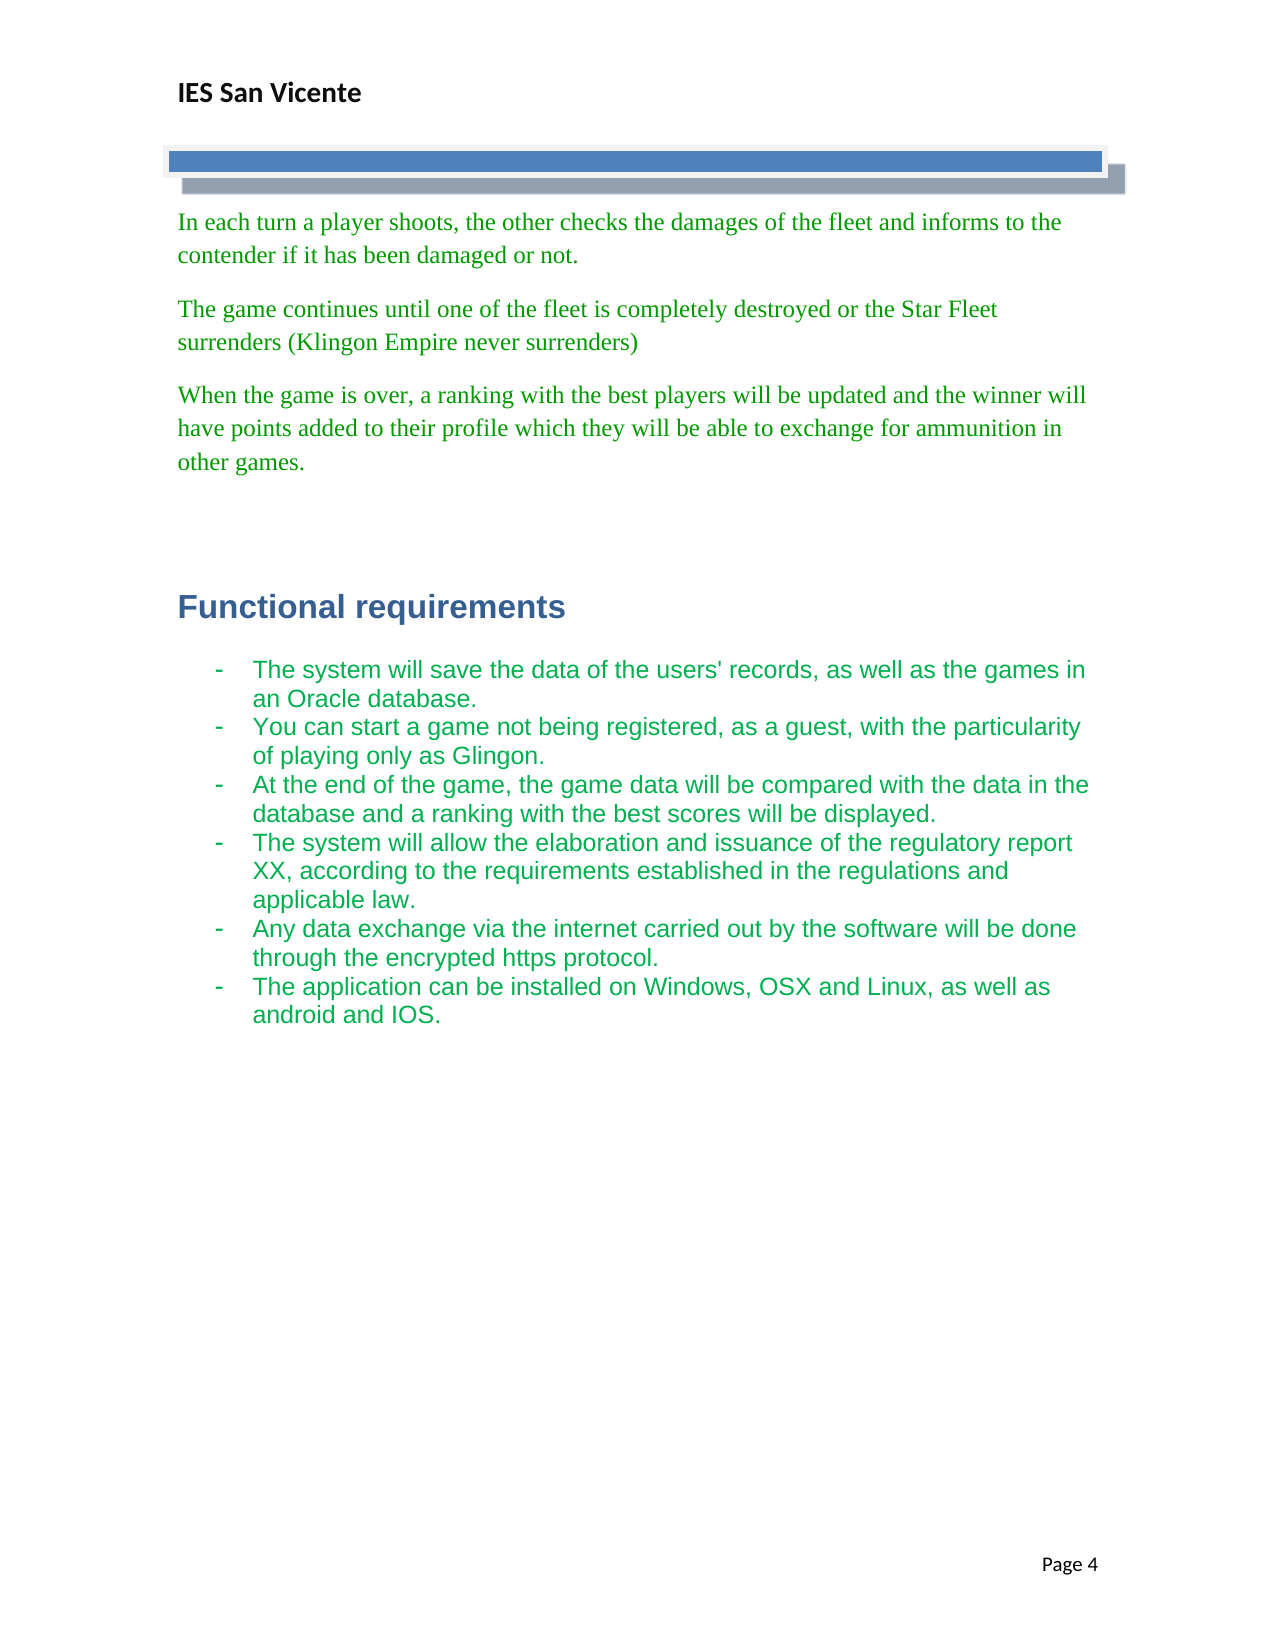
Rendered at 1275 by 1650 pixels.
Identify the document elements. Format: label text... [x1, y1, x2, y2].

list Any data exchange via the internet carried out by the software will be done through the encrypted https protocol. [215, 914, 1098, 971]
list The system will allow the elaboration and issuance of the regulatory report XX, according to the requirements established in the regulations and applicable law. [215, 827, 1098, 914]
list The application can be installed on Windows, OSX and Linux, as well as android and IOS. [215, 971, 1098, 1029]
list At the end of the game, the game data will be compared with the data in the database and a ranking with the best scores will be displayed. [215, 770, 1098, 827]
text In each turn a player shoots, the other checks the damages of the fleet and informs to the contender if it has been damaged or not. [177, 207, 1098, 268]
list You can start a game not being registered, as a guest, with the particularity of playing only as Glingon. [215, 712, 1098, 770]
text When the game is over, a ranking with the best players will be updated and the winner will have points added to their profile which they will be able to exchange for ammunition in other games. [177, 381, 1098, 475]
subtitle Functional requirements [177, 587, 1098, 626]
list The system will save the data of the users' records, as well as the games in an Oracle database. [215, 655, 1098, 712]
text The game continues until one of the fleet is completely destroyed or the Star Fleet surrenders (Klingon Empire never surrenders) [177, 294, 1098, 355]
